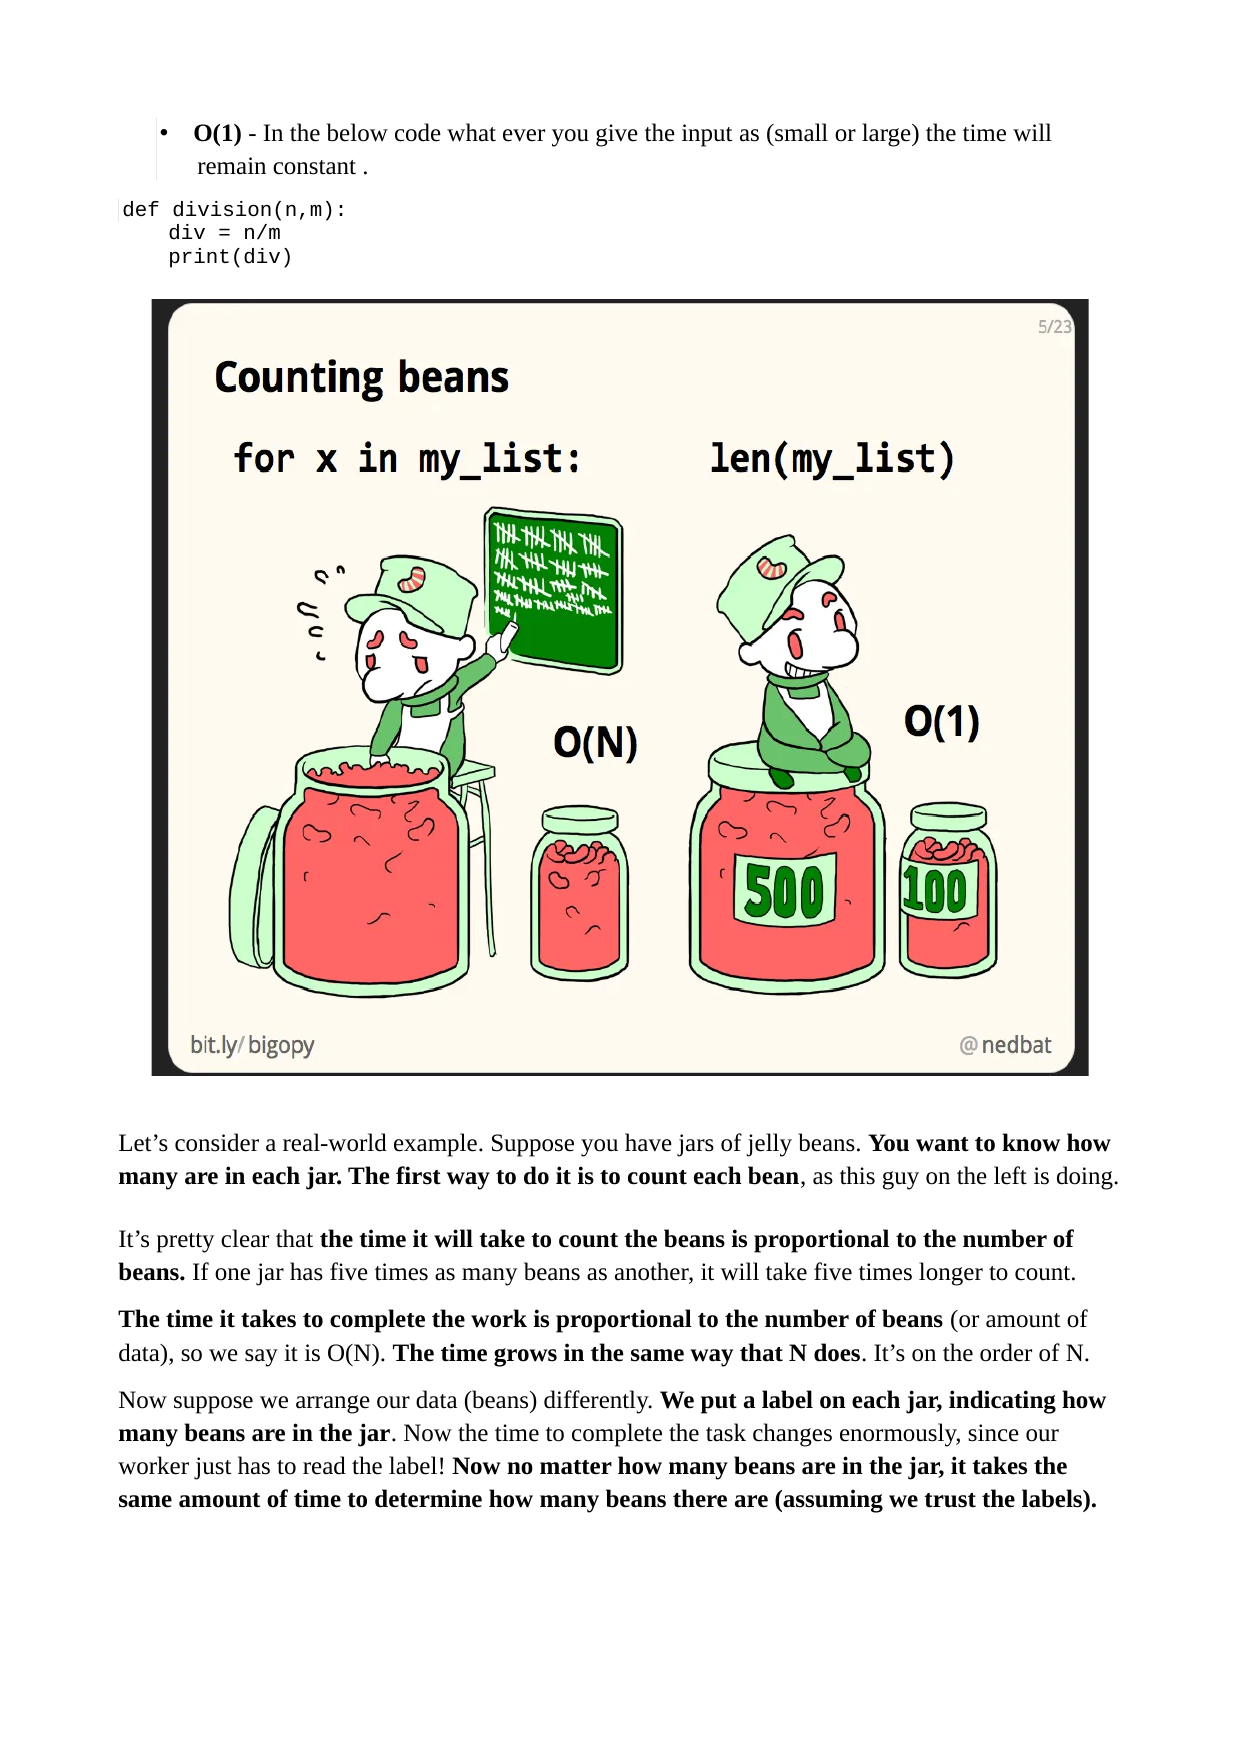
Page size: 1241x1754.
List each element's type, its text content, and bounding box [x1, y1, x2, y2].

text Let’s consider a real-world example. Suppose you have jars of jelly beans. You want to know how many are in each jar. The first way to do it is to count each bean, as this guy on the left is doing. [118, 1128, 1122, 1190]
text div = n/m [118, 222, 1122, 246]
text The time it takes to complete the work is proportional to the number of beans (or amount of data), so we say it is O(N). The time grows in the same way that N does. It’s on the order of N. [118, 1304, 1122, 1366]
text def division(n,m): [119, 199, 1063, 222]
text It’s pretty clear that the time it will take to count the beans is proportional to the number of beans. If one jar has five times as many beans as another, it will take five times longer to count. [118, 1224, 1122, 1286]
text print(div) [118, 246, 1122, 270]
picture [151, 299, 1089, 1076]
text Now suppose we arrange our data (beans) differently. We put a label on each jar, indicating how many beans are in the jar. Now the time to complete the task changes enormously, since our worker just has to read the label! Now no matter how many beans are in the jar, it takes the same amount of time to determine how many beans there are (assuming we trust the labels). [118, 1385, 1122, 1546]
list O(1) - In the below code what ever you give the input as (small or large) the time will remain constant . [157, 118, 1122, 180]
